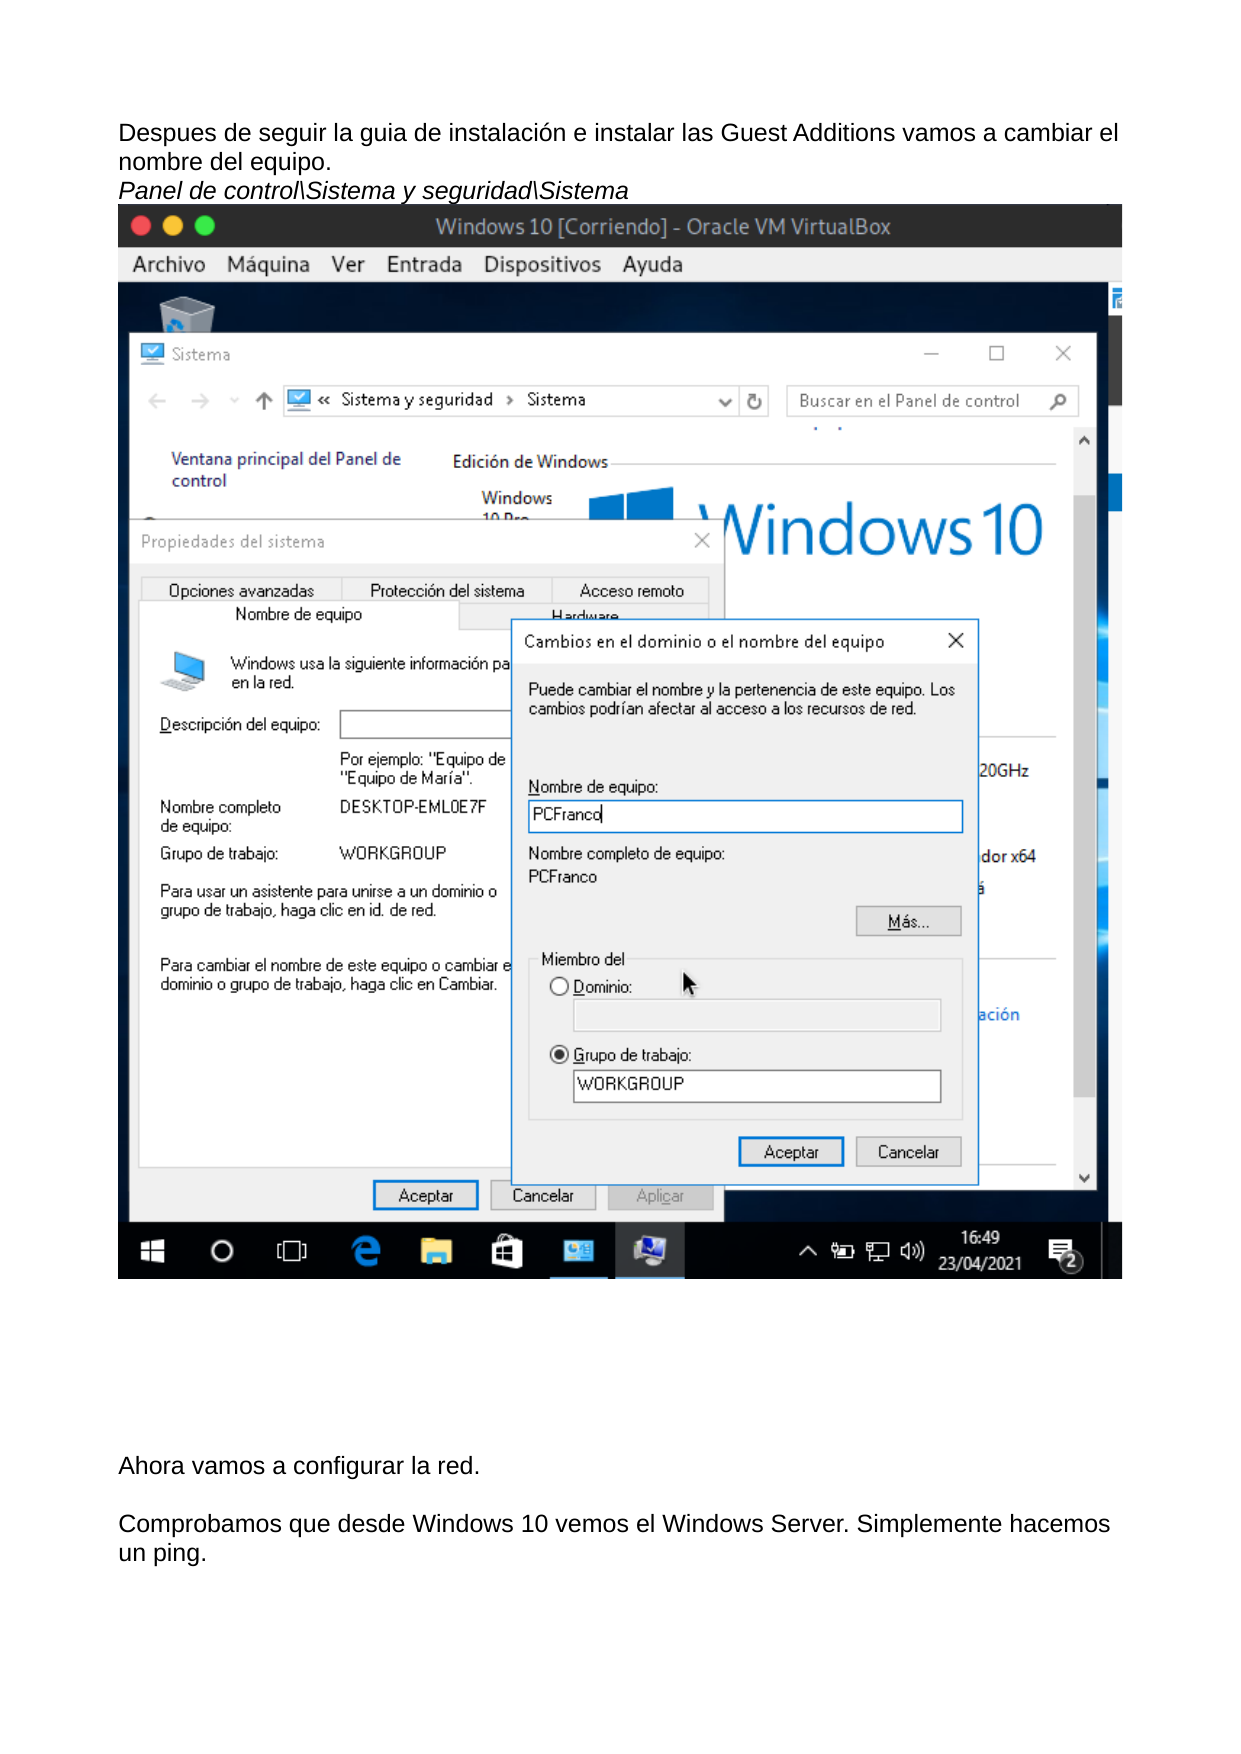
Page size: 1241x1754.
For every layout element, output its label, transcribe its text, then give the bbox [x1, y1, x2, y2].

text Ahora vamos a configurar la red. [118, 1451, 1122, 1480]
text Despues de seguir la guia de instalación e instalar las Guest Additions vamos a cambiar el nombre del equipo. [118, 118, 1122, 176]
text Panel de control\Sistema y seguridad\Sistema [118, 176, 1122, 204]
text Comprobamos que desde Windows 10 vemos el Windows Server. Simplemente hacemos un ping. [118, 1509, 1122, 1566]
picture [118, 204, 1123, 1279]
